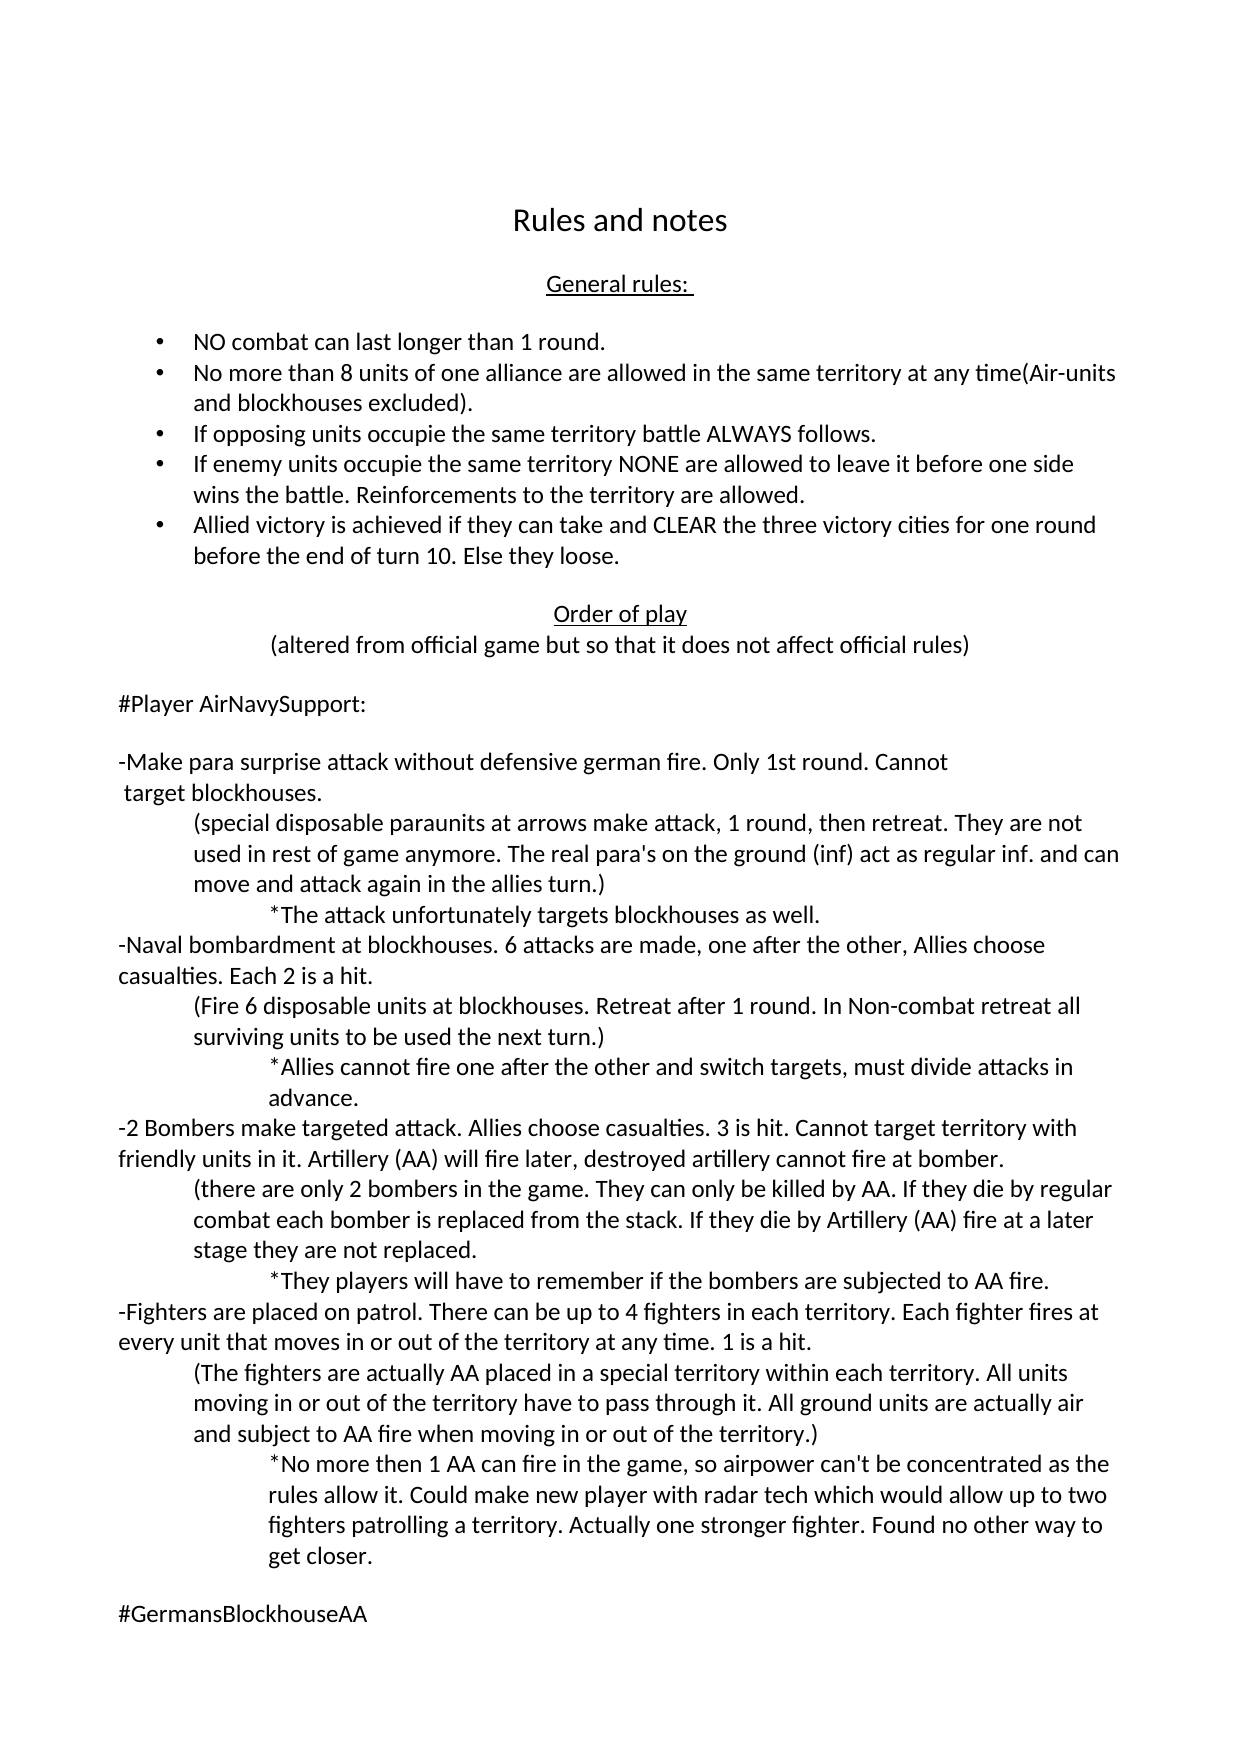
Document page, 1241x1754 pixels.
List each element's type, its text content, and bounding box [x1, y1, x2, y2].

text -Fighters are placed on patrol. There can be up to 4 fighters in each territory. Each fighter fires at every unit that moves in or out of the territory at any time. 1 is a hit. [118, 1296, 1122, 1357]
text -Naval bombardment at blockhouses. 6 attacks are made, one after the other, Allies choose casualties. Each 2 is a hit. [118, 929, 1122, 990]
text #Player AirNavySupport: [118, 688, 1122, 718]
text -Make para surprise attack without defensive german fire. Only 1st round. Cannot [118, 746, 1122, 777]
text (The fighters are actually AA placed in a special territory within each territory. All units moving in or out of the territory have to pass through it. All ground units are actually air and subject to AA fire when moving in or out of the territory.) [193, 1357, 1122, 1448]
list NO combat can last longer than 1 round. [156, 326, 1122, 357]
text target blockhouses. [118, 777, 1122, 807]
text *No more then 1 AA can fire in the game, so airpower can't be concentrated as the rules allow it. Could make new player with radar tech which would allow up to two fighters patrolling a territory. Actually one stronger fighter. Found no other way to get closer. [268, 1448, 1122, 1570]
text (altered from official game but so that it does not affect official rules) [118, 629, 1122, 660]
list No more than 8 units of one alliance are allowed in the same territory at any time(Air-units and blockhouses excluded). [156, 357, 1122, 418]
text *The attack unfortunately targets blockhouses as well. [268, 899, 1122, 929]
text *They players will have to remember if the bombers are subjected to AA fire. [268, 1265, 1122, 1296]
text Order of play [118, 599, 1122, 629]
text General rules: [118, 268, 1122, 298]
text (there are only 2 bombers in the game. They can only be killed by AA. If they die by regular combat each bomber is replaced from the stack. If they die by Artillery (AA) fire at a later stage they are not replaced. [193, 1173, 1122, 1265]
text -2 Bombers make targeted attack. Allies choose casualties. 3 is hit. Cannot target territory with friendly units in it. Artillery (AA) will fire later, destroyed artillery cannot fire at bomber. [118, 1112, 1122, 1173]
text #GermansBlockhouseAA [118, 1598, 1122, 1629]
text Rules and notes [118, 199, 1122, 240]
text *Allies cannot fire one after the other and switch targets, must divide attacks in advance. [268, 1051, 1122, 1112]
list Allied victory is achieved if they can take and CLEAR the three victory cities for one round before the end of turn 10. Else they loose. [156, 509, 1122, 571]
list If opposing units occupie the same territory battle ALWAYS follows. [156, 418, 1122, 448]
text (Fire 6 disposable units at blockhouses. Retreat after 1 round. In Non-combat retreat all surviving units to be used the next turn.) [193, 990, 1122, 1051]
list If enemy units occupie the same territory NONE are allowed to leave it before one side wins the battle. Reinforcements to the territory are allowed. [156, 448, 1122, 509]
text (special disposable paraunits at arrows make attack, 1 round, then retreat. They are not used in rest of game anymore. The real para's on the ground (inf) act as regular inf. and can move and attack again in the allies turn.) [193, 807, 1122, 899]
